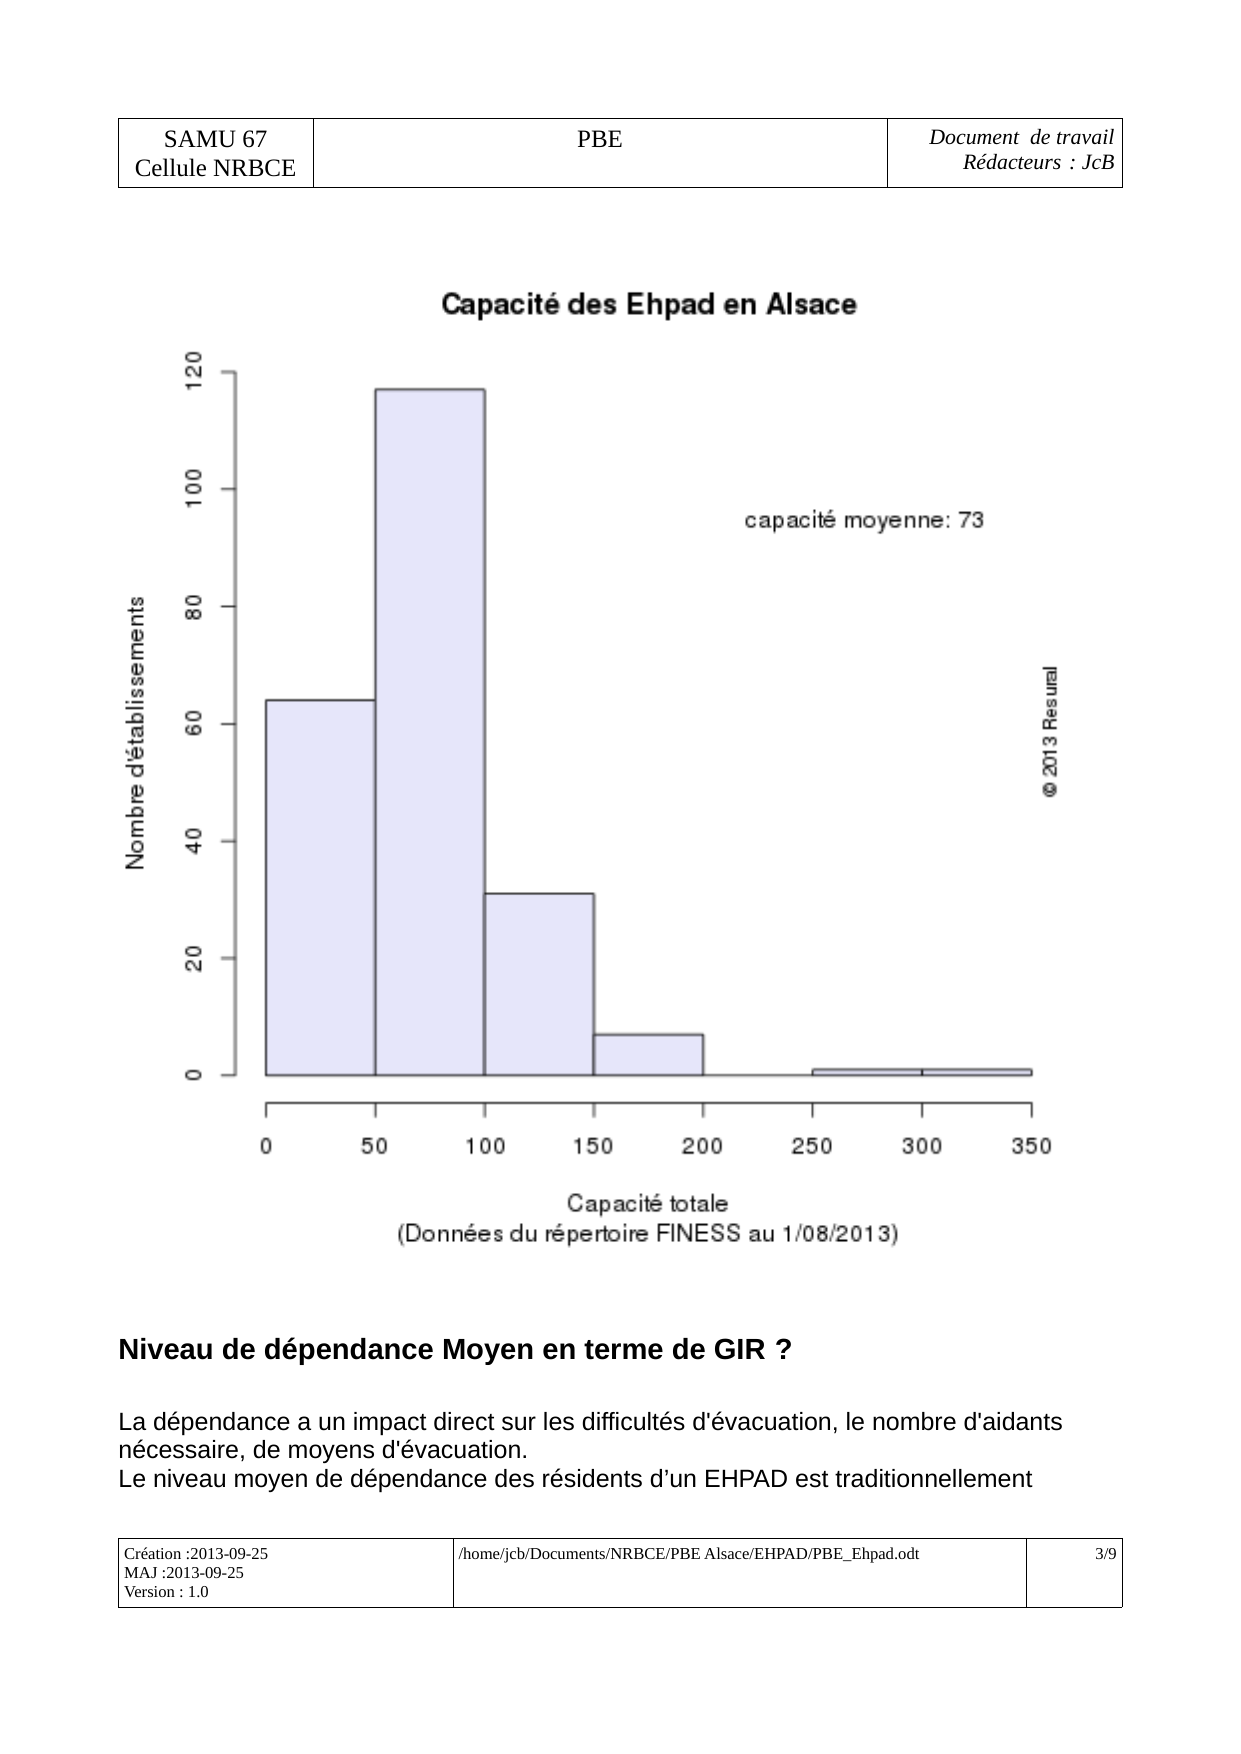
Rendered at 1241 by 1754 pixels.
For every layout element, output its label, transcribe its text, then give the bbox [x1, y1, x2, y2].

subtitle Niveau de dépendance Moyen en terme de GIR ? [118, 1332, 1122, 1366]
text La dépendance a un impact direct sur les difficultés d'évacuation, le nombre d'aidants nécessaire, de moyens d'évacuation. [118, 1407, 1122, 1464]
text Le niveau moyen de dépendance des résidents d’un EHPAD est traditionnellement [118, 1464, 1122, 1493]
picture [118, 245, 1123, 1250]
